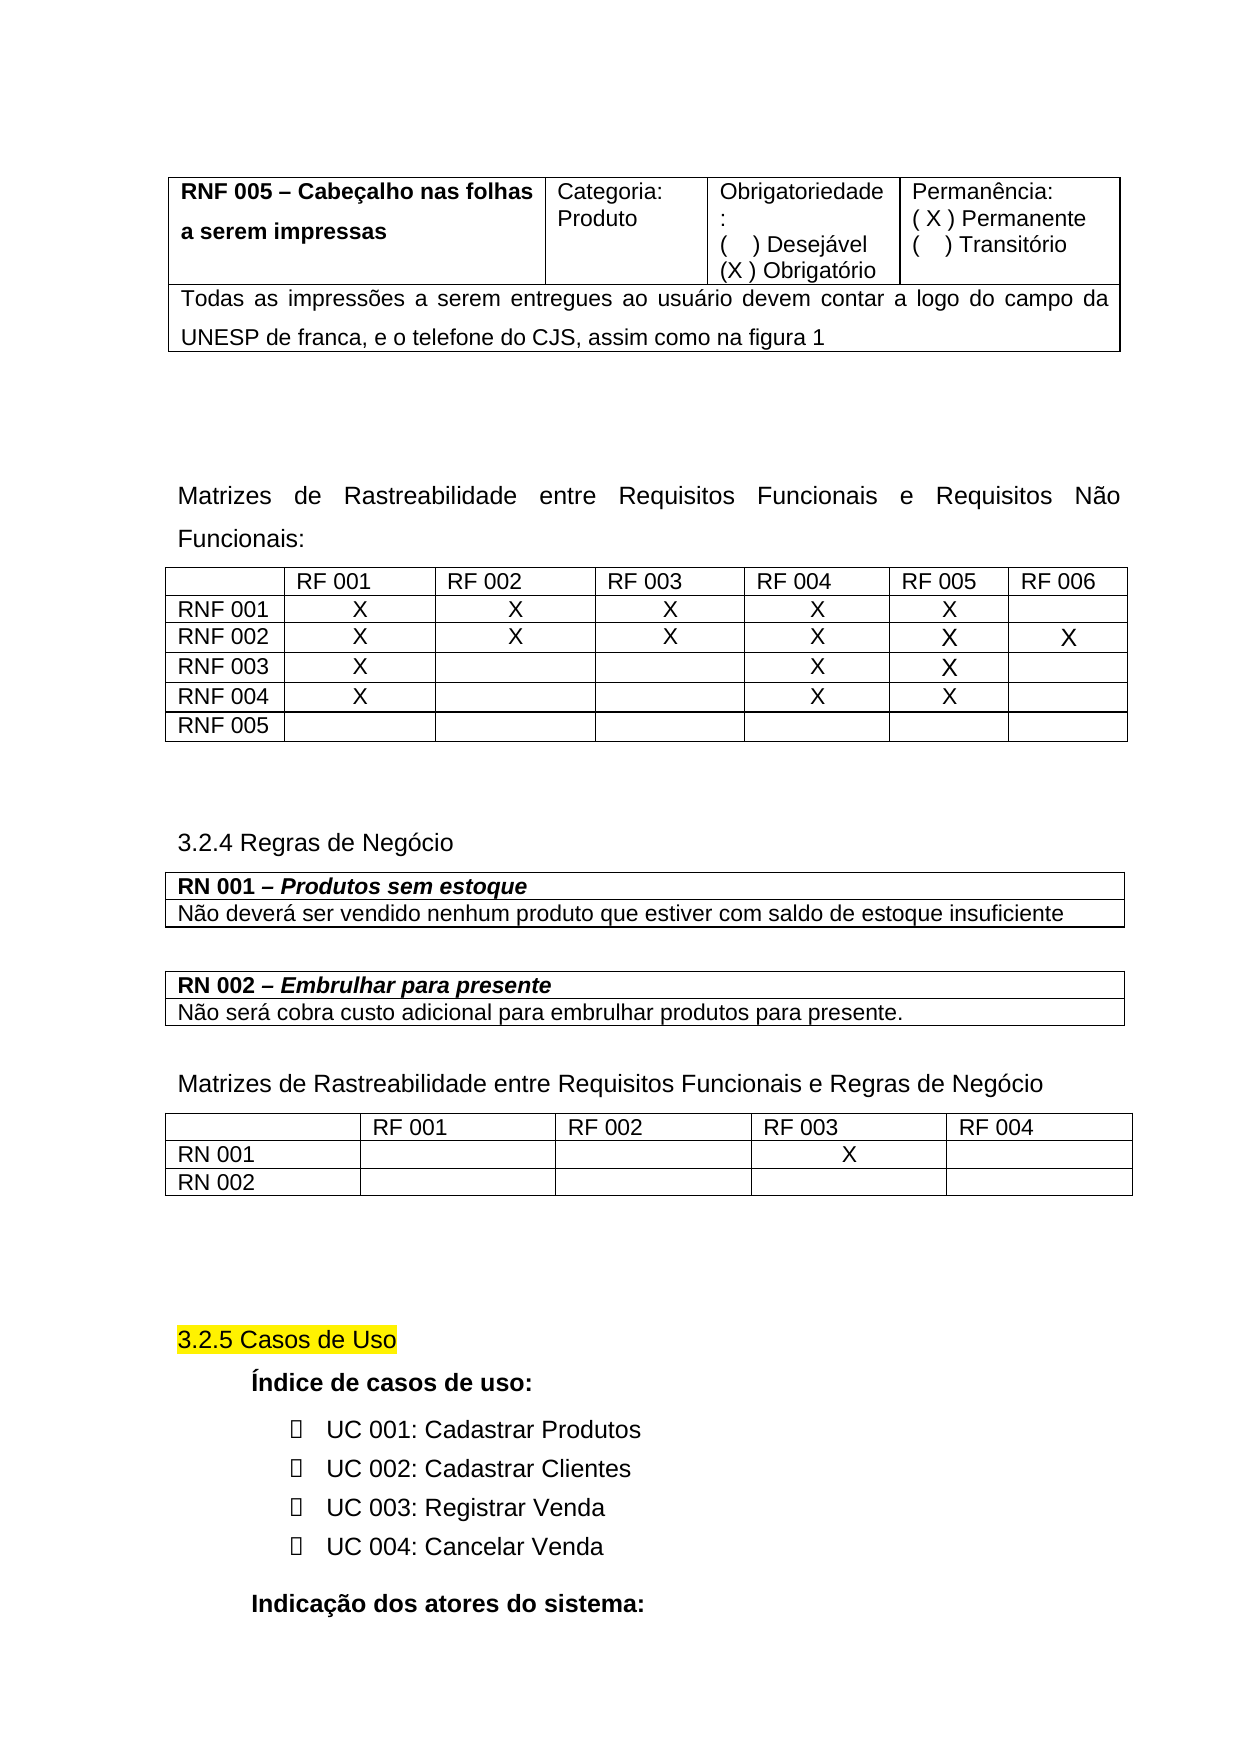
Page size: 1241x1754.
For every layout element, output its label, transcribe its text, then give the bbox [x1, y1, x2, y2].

list UC 003: Registrar Venda [288, 1490, 1122, 1524]
table_cell [596, 683, 744, 711]
table_cell Não deverá ser vendido nenhum produto que estiver com saldo de estoque insuficiente [166, 900, 1124, 926]
text 3.2.5 Casos de Uso [177, 1325, 1122, 1354]
table_cell X [890, 623, 1008, 652]
table_header RF 002 [436, 568, 595, 594]
table_cell [436, 713, 595, 741]
table_cell X [285, 653, 435, 682]
table_cell X [890, 683, 1008, 711]
table_header RNF 005 – Cabeçalho nas folhas a serem impressas [169, 178, 545, 284]
list UC 001: Cadastrar Produtos [288, 1411, 1122, 1446]
table_cell RNF 005 [166, 713, 284, 741]
table_header RN 002 – Embrulhar para presente [166, 972, 1124, 998]
table_cell [556, 1169, 751, 1195]
table_cell X [752, 1141, 946, 1167]
table_header Obrigatoriedade: ( ) Desejável (X ) Obrigatório [708, 178, 899, 284]
table_cell [1009, 653, 1127, 682]
table_cell [361, 1141, 555, 1167]
table_cell X [890, 653, 1008, 682]
table_cell [890, 713, 1008, 741]
table_cell [947, 1169, 1132, 1195]
table_cell X [285, 623, 435, 652]
table_cell [745, 713, 889, 741]
table_cell RN 001 [166, 1141, 360, 1167]
list UC 002: Cadastrar Clientes [288, 1451, 1122, 1485]
table_header RF 001 [361, 1114, 555, 1140]
table_cell X [1009, 623, 1127, 652]
table_cell X [745, 623, 889, 652]
list UC 004: Cancelar Venda [288, 1529, 1122, 1563]
table_header RF 003 [752, 1114, 946, 1140]
table_cell [596, 653, 744, 682]
table_cell [285, 713, 435, 741]
text Indicação dos atores do sistema: [177, 1589, 1122, 1618]
table_cell X [596, 596, 744, 622]
table_cell [436, 683, 595, 711]
table_cell [596, 713, 744, 741]
text Matrizes de Rastreabilidade entre Requisitos Funcionais e Regras de Negócio [177, 1069, 1122, 1098]
table_header RF 003 [596, 568, 744, 594]
table_cell [436, 653, 595, 682]
table_cell RNF 002 [166, 623, 284, 652]
table_header RF 004 [947, 1114, 1132, 1140]
table_cell X [745, 596, 889, 622]
table_cell X [285, 596, 435, 622]
text Índice de casos de uso: [177, 1368, 1122, 1397]
table_cell [1009, 596, 1127, 622]
table_cell [752, 1169, 946, 1195]
table_cell X [890, 596, 1008, 622]
table_cell [361, 1169, 555, 1195]
table_cell Todas as impressões a serem entregues ao usuário devem contar a logo do campo da UNESP de franca, e o telefone do CJS, assim como na figura 1 [169, 285, 1119, 351]
table_cell [1009, 713, 1127, 741]
table_cell [1009, 683, 1127, 711]
table_cell X [436, 596, 595, 622]
table_cell X [596, 623, 744, 652]
table_cell [947, 1141, 1132, 1167]
table_cell X [745, 653, 889, 682]
table_header RF 002 [556, 1114, 751, 1140]
table_cell X [285, 683, 435, 711]
table_header RF 001 [285, 568, 435, 594]
table_cell RNF 004 [166, 683, 284, 711]
table_cell [556, 1141, 751, 1167]
table_header [166, 568, 284, 594]
text Matrizes de Rastreabilidade entre Requisitos Funcionais e Requisitos Não Funcionais: [177, 481, 1122, 553]
table_header RN 001 – Produtos sem estoque [166, 873, 1124, 899]
table_header RF 005 [890, 568, 1008, 594]
table_header Categoria: Produto [546, 178, 707, 284]
text 3.2.4 Regras de Negócio [177, 828, 1122, 857]
table_cell X [745, 683, 889, 711]
table_cell X [436, 623, 595, 652]
table_cell RNF 003 [166, 653, 284, 682]
table_cell RN 002 [166, 1169, 360, 1195]
table_header RF 006 [1009, 568, 1127, 594]
table_header Permanência: ( X ) Permanente ( ) Transitório [901, 178, 1119, 284]
table_cell RNF 001 [166, 596, 284, 622]
table_header RF 004 [745, 568, 889, 594]
table_header [166, 1114, 360, 1140]
table_cell Não será cobra custo adicional para embrulhar produtos para presente. [166, 999, 1124, 1025]
